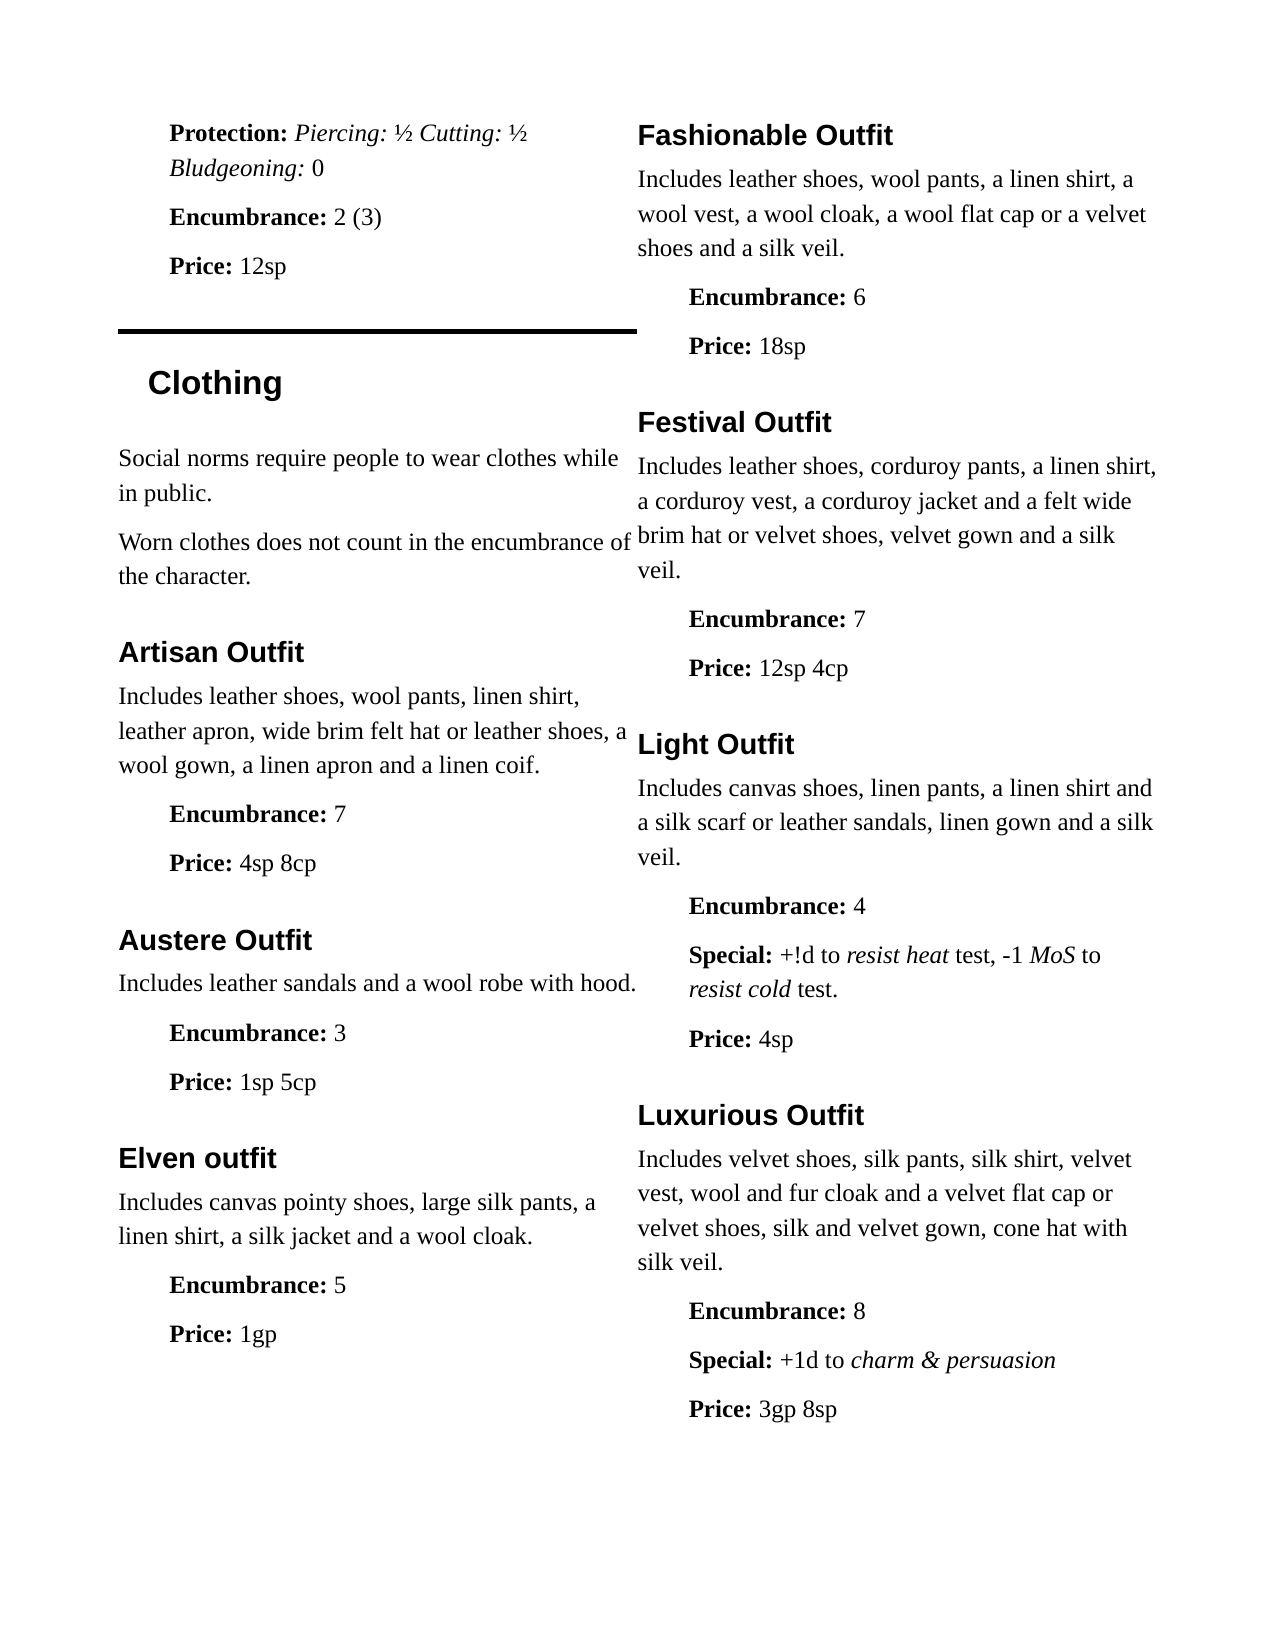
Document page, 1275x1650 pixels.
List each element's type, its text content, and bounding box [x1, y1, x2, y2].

subtitle Luxurious Outfit [637, 1098, 1157, 1131]
text Price: 12sp [169, 251, 637, 279]
text Special: +1d to charm & persuasion [688, 1345, 1157, 1374]
text Special: +!d to resist heat test, -1 MoS to resist cold test. [688, 940, 1157, 1003]
text Price: 12sp 4cp [688, 653, 1157, 682]
text Encumbrance: 4 [688, 891, 1157, 920]
subtitle Artisan Outfit [118, 635, 637, 669]
text Worn clothes does not count in the encumbrance of the character. [118, 527, 637, 590]
text Includes canvas shoes, linen pants, a linen shirt and a silk scarf or leather sandals, linen gown and a silk veil. [637, 773, 1157, 871]
text Price: 1gp [169, 1319, 637, 1348]
text Price: 4sp 8cp [169, 848, 637, 877]
text Social norms require people to wear clothes while in public. [118, 443, 637, 506]
subtitle Light Outfit [637, 727, 1157, 761]
subtitle Clothing [118, 334, 637, 431]
text Encumbrance: 8 [688, 1296, 1157, 1325]
text Includes leather shoes, corduroy pants, a linen shirt, a corduroy vest, a corduroy jacket and a felt wide brim hat or velvet shoes, velvet gown and a silk veil. [637, 451, 1157, 583]
subtitle Festival Outfit [637, 405, 1157, 439]
text Encumbrance: 7 [169, 799, 637, 828]
text Encumbrance: 7 [688, 604, 1157, 633]
text Includes velvet shoes, silk pants, silk shirt, velvet vest, wool and fur cloak and a velvet flat cap or velvet shoes, silk and velvet gown, cone hat with silk veil. [637, 1144, 1157, 1276]
text Protection: Piercing: ½ Cutting: ½ Bludgeoning: 0 [169, 118, 637, 181]
text Price: 18sp [688, 331, 1157, 360]
text Price: 3gp 8sp [688, 1394, 1157, 1423]
text Price: 1sp 5cp [169, 1067, 637, 1095]
subtitle Fashionable Outfit [637, 118, 1157, 152]
text Includes leather shoes, wool pants, a linen shirt, a wool vest, a wool cloak, a wool flat cap or a velvet shoes and a silk veil. [637, 164, 1157, 262]
text Encumbrance: 2 (3) [169, 202, 637, 230]
subtitle Elven outfit [118, 1141, 637, 1174]
text Encumbrance: 3 [169, 1018, 637, 1046]
subtitle Austere Outfit [118, 922, 637, 956]
text Includes canvas pointy shoes, large silk pants, a linen shirt, a silk jacket and a wool cloak. [118, 1187, 637, 1250]
text Includes leather shoes, wool pants, linen shirt, leather apron, wide brim felt hat or leather shoes, a wool gown, a linen apron and a linen coif. [118, 681, 637, 779]
text Price: 4sp [688, 1024, 1157, 1052]
text Encumbrance: 5 [169, 1270, 637, 1299]
text Encumbrance: 6 [688, 282, 1157, 311]
text Includes leather sandals and a wool robe with hood. [118, 968, 637, 997]
